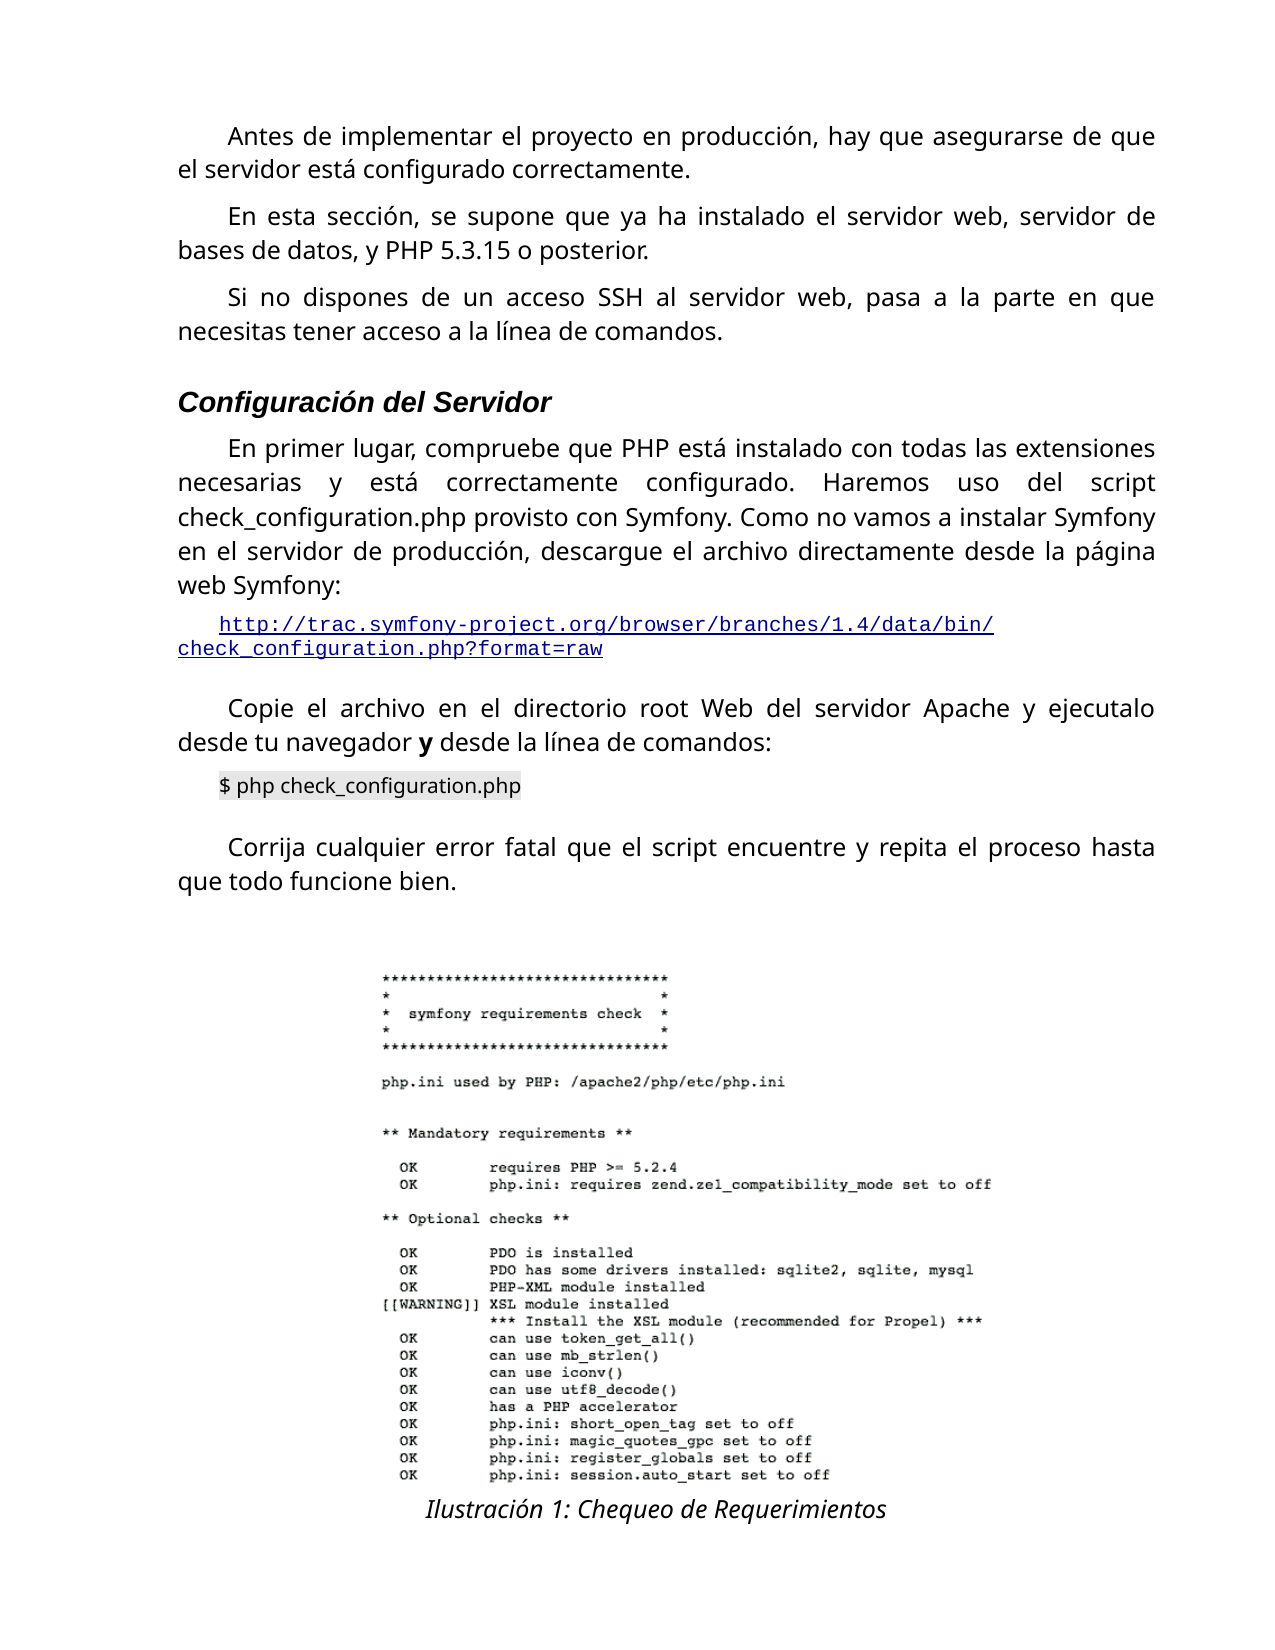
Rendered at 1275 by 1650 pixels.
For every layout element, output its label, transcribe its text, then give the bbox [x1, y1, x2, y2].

text Antes de implementar el proyecto en producción, hay que asegurarse de que el servidor está configurado correctamente. [177, 118, 1157, 186]
text En primer lugar, compruebe que PHP está instalado con todas las extensiones necesarias y está correctamente configurado. Haremos uso del script check_configuration.php provisto con Symfony. Como no vamos a instalar Symfony en el servidor de producción, descargue el archivo directamente desde la página web Symfony: [177, 431, 1157, 601]
text En esta sección, se supone que ya ha instalado el servidor web, servidor de bases de datos, y PHP 5.3.15 o posterior. [177, 199, 1157, 267]
text Si no dispones de un acceso SSH al servidor web, pasa a la parte en que necesitas tener acceso a la línea de comandos. [177, 279, 1157, 347]
picture [375, 968, 1009, 1492]
text Copie el archivo en el directorio root Web del servidor Apache y ejecutalo desde tu navegador y desde la línea de comandos: [177, 691, 1157, 759]
text Ilustración 1: Chequeo de Requerimientos [376, 1492, 1008, 1526]
text $ php check_configuration.php [177, 771, 1157, 800]
text Corrija cualquier error fatal que el script encuentre y repita el proceso hasta que todo funcione bien. [177, 829, 1157, 897]
text http://trac.symfony-project.org/browser/branches/1.4/data/bin/check_configuration.php?format=raw [177, 614, 1157, 661]
subtitle Configuración del Servidor [177, 385, 1157, 418]
